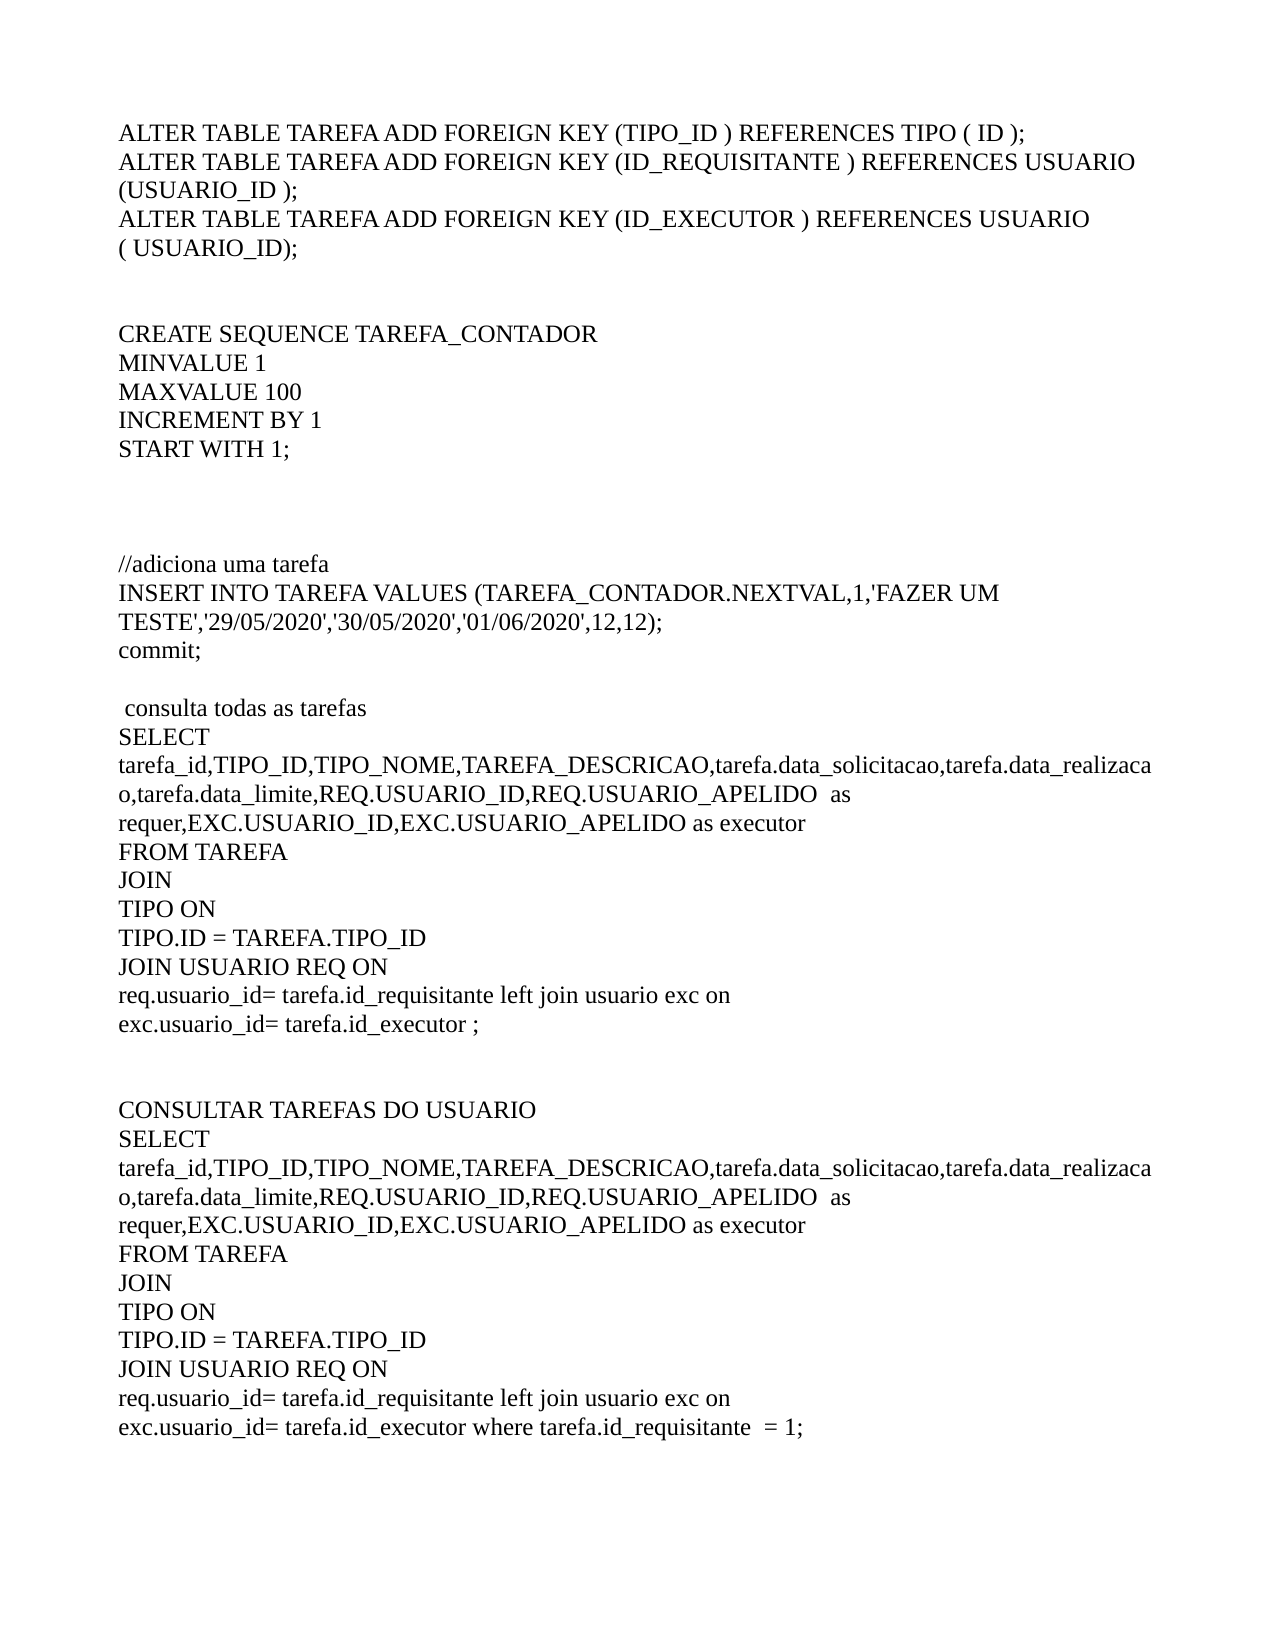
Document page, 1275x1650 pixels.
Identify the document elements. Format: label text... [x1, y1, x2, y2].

text req.usuario_id= tarefa.id_requisitante left join usuario exc on [118, 1383, 1157, 1412]
text exc.usuario_id= tarefa.id_executor ; [118, 1009, 1157, 1038]
text //adiciona uma tarefa [118, 549, 1157, 578]
text FROM TAREFA [118, 837, 1157, 866]
text INSERT INTO TAREFA VALUES (TAREFA_CONTADOR.NEXTVAL,1,'FAZER UM TESTE','29/05/2020','30/05/2020','01/06/2020',12,12); [118, 578, 1157, 636]
text TIPO.ID = TAREFA.TIPO_ID [118, 923, 1157, 952]
text TIPO ON [118, 1297, 1157, 1326]
text FROM TAREFA [118, 1239, 1157, 1268]
text JOIN [118, 866, 1157, 894]
text commit; [118, 636, 1157, 664]
text CONSULTAR TAREFAS DO USUARIO [118, 1096, 1157, 1124]
text JOIN [118, 1268, 1157, 1297]
text TIPO ON [118, 894, 1157, 923]
text TIPO.ID = TAREFA.TIPO_ID [118, 1326, 1157, 1354]
text SELECT tarefa_id,TIPO_ID,TIPO_NOME,TAREFA_DESCRICAO,tarefa.data_solicitacao,tarefa.data_realizacao,tarefa.data_limite,REQ.USUARIO_ID,REQ.USUARIO_APELIDO as requer,EXC.USUARIO_ID,EXC.USUARIO_APELIDO as executor [118, 722, 1157, 837]
text SELECT tarefa_id,TIPO_ID,TIPO_NOME,TAREFA_DESCRICAO,tarefa.data_solicitacao,tarefa.data_realizacao,tarefa.data_limite,REQ.USUARIO_ID,REQ.USUARIO_APELIDO as requer,EXC.USUARIO_ID,EXC.USUARIO_APELIDO as executor [118, 1124, 1157, 1239]
text ALTER TABLE TAREFA ADD FOREIGN KEY (TIPO_ID ) REFERENCES TIPO ( ID ); [118, 118, 1157, 147]
text exc.usuario_id= tarefa.id_executor where tarefa.id_requisitante = 1; [118, 1412, 1157, 1441]
text req.usuario_id= tarefa.id_requisitante left join usuario exc on [118, 981, 1157, 1009]
text JOIN USUARIO REQ ON [118, 952, 1157, 981]
text ALTER TABLE TAREFA ADD FOREIGN KEY (ID_EXECUTOR ) REFERENCES USUARIO ( USUARIO_ID); [118, 204, 1157, 262]
text ALTER TABLE TAREFA ADD FOREIGN KEY (ID_REQUISITANTE ) REFERENCES USUARIO (USUARIO_ID ); [118, 147, 1157, 204]
text START WITH 1; [118, 434, 1157, 463]
text JOIN USUARIO REQ ON [118, 1354, 1157, 1383]
text consulta todas as tarefas [118, 693, 1157, 722]
text CREATE SEQUENCE TAREFA_CONTADOR [118, 319, 1157, 348]
text MAXVALUE 100 [118, 377, 1157, 406]
text INCREMENT BY 1 [118, 406, 1157, 434]
text MINVALUE 1 [118, 348, 1157, 377]
